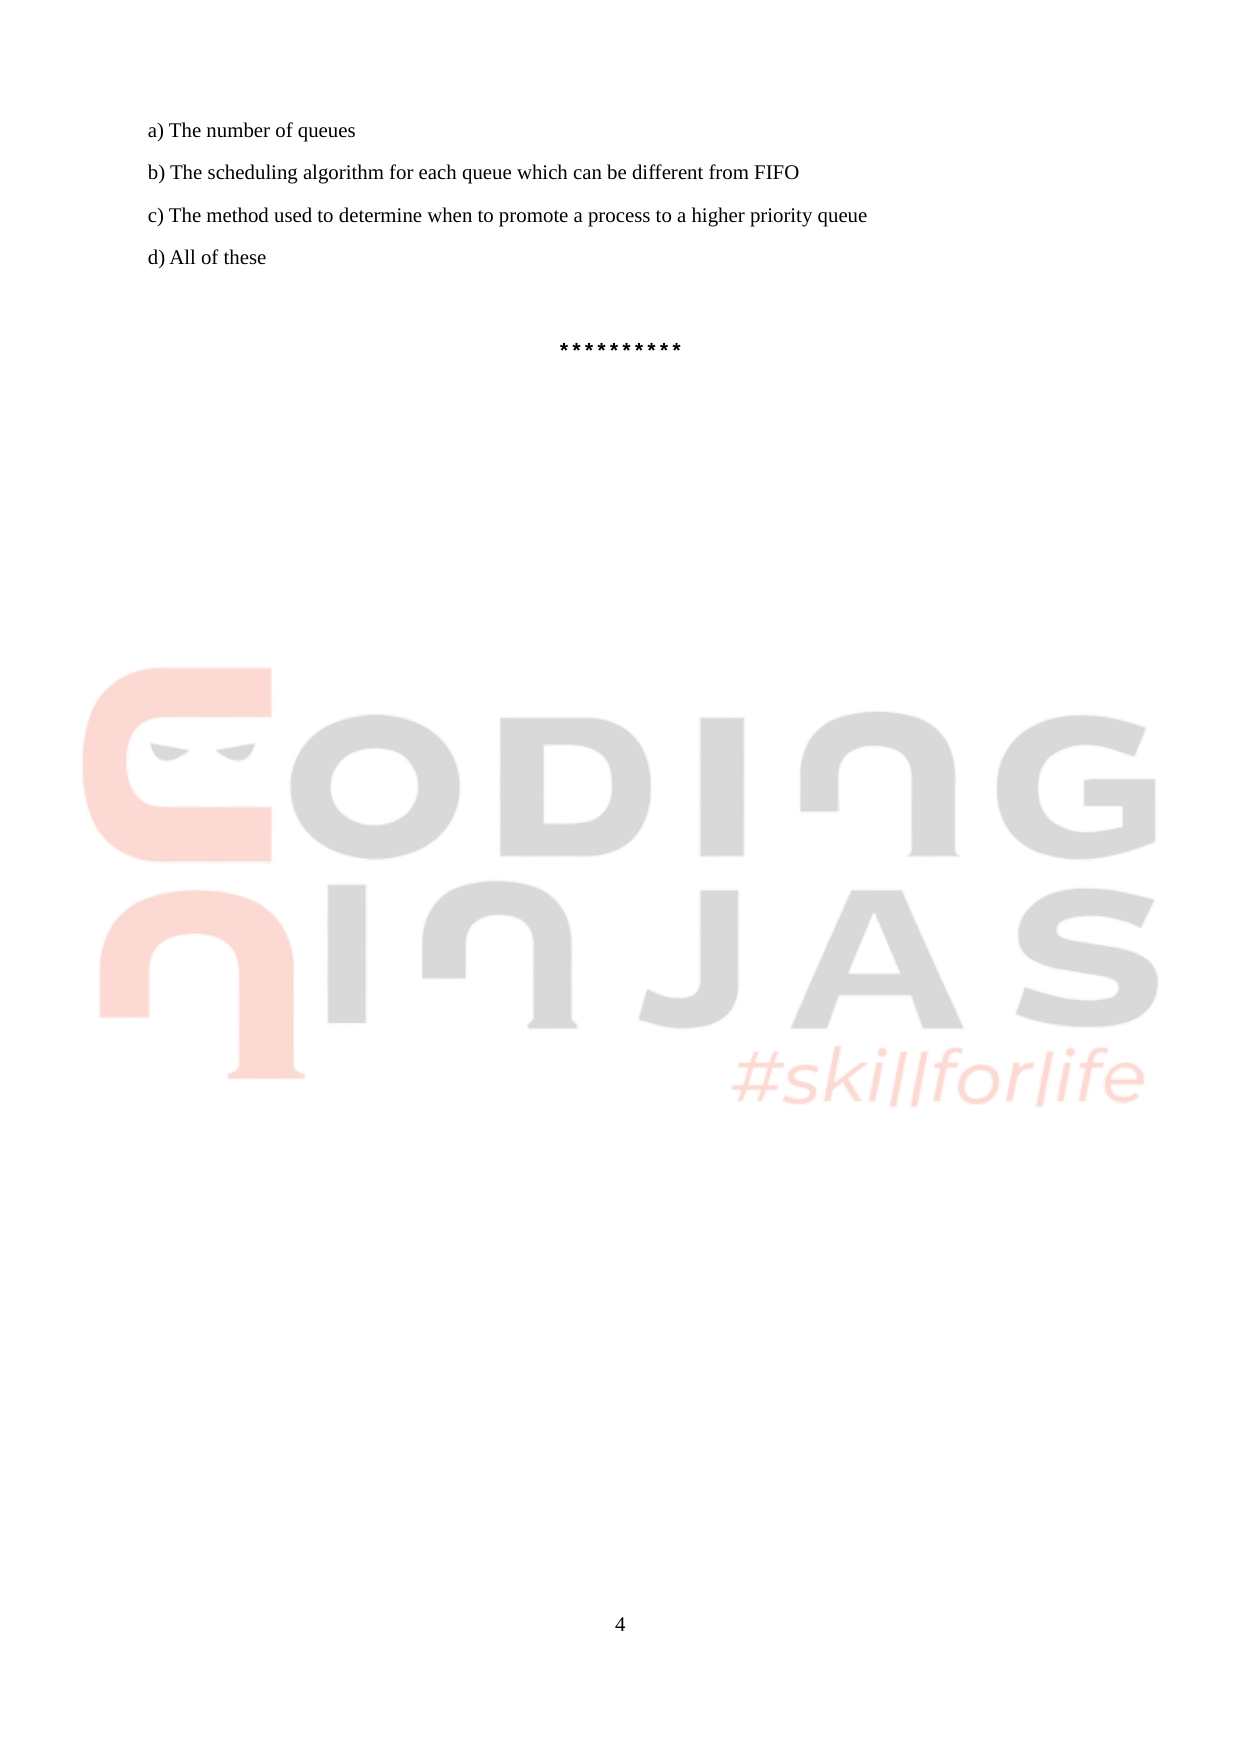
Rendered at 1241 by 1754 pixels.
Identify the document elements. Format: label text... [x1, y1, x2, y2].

text ********** [118, 341, 1122, 365]
text b) The scheduling algorithm for each queue which can be different from FIFO [148, 160, 1122, 184]
text d) All of these [148, 245, 1122, 269]
text a) The number of queues [148, 118, 1122, 142]
text c) The method used to determine when to promote a process to a higher priority queue [148, 202, 1122, 227]
